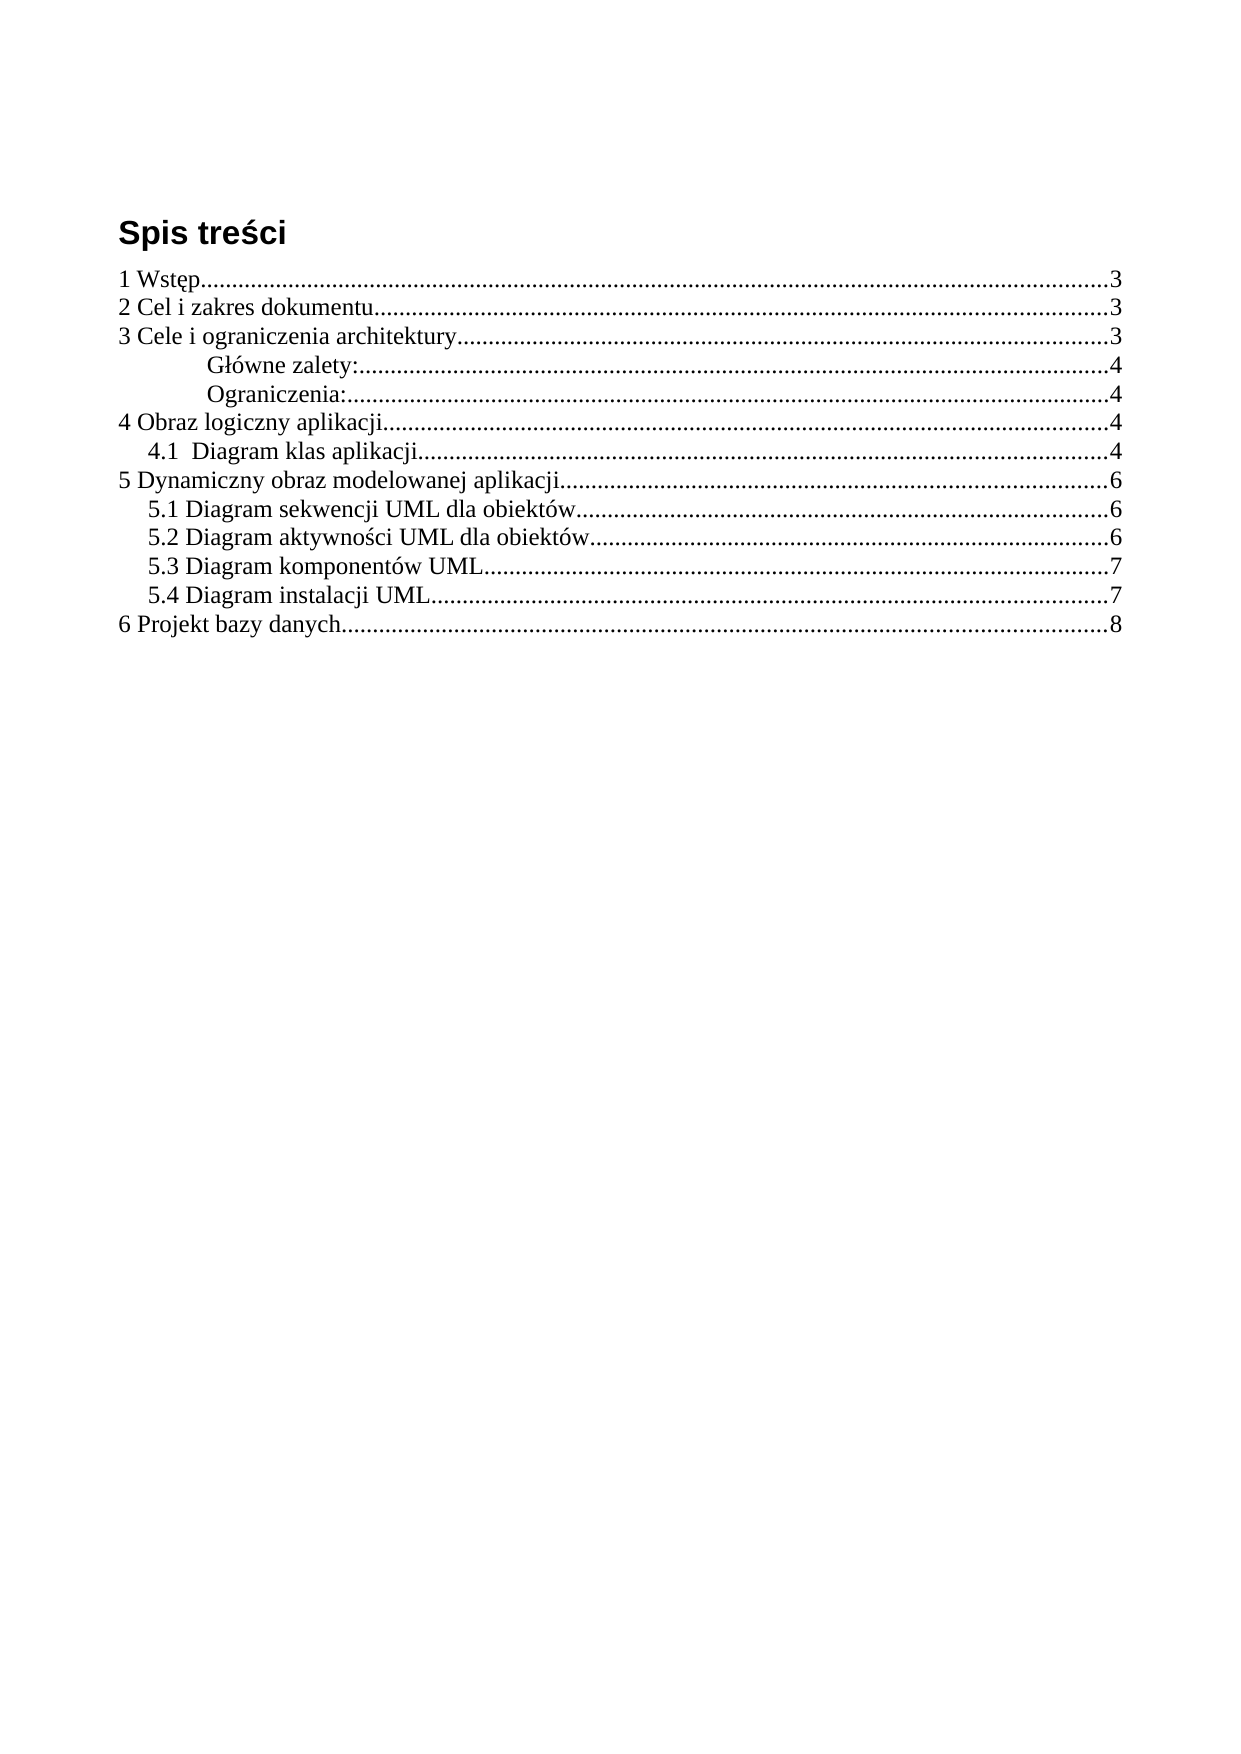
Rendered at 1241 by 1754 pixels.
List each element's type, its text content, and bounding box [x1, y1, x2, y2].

text 2 Cel i zakres dokumentu 3 [118, 292, 1122, 321]
subtitle Spis treści [118, 213, 1122, 251]
text 5.3 Diagram komponentów UML 7 [148, 551, 1122, 580]
text Główne zalety: 4 [207, 350, 1122, 379]
text 4.1 Diagram klas aplikacji 4 [148, 436, 1122, 465]
text 4 Obraz logiczny aplikacji 4 [118, 407, 1122, 436]
text 3 Cele i ograniczenia architektury 3 [118, 321, 1122, 350]
text 5 Dynamiczny obraz modelowanej aplikacji 6 [118, 465, 1122, 494]
text Ograniczenia: 4 [207, 379, 1122, 407]
text 5.4 Diagram instalacji UML 7 [148, 580, 1122, 609]
text 6 Projekt bazy danych 8 [118, 609, 1122, 637]
text 5.2 Diagram aktywności UML dla obiektów 6 [148, 522, 1122, 551]
text 5.1 Diagram sekwencji UML dla obiektów 6 [148, 494, 1122, 522]
text 1 Wstęp 3 [118, 264, 1122, 292]
